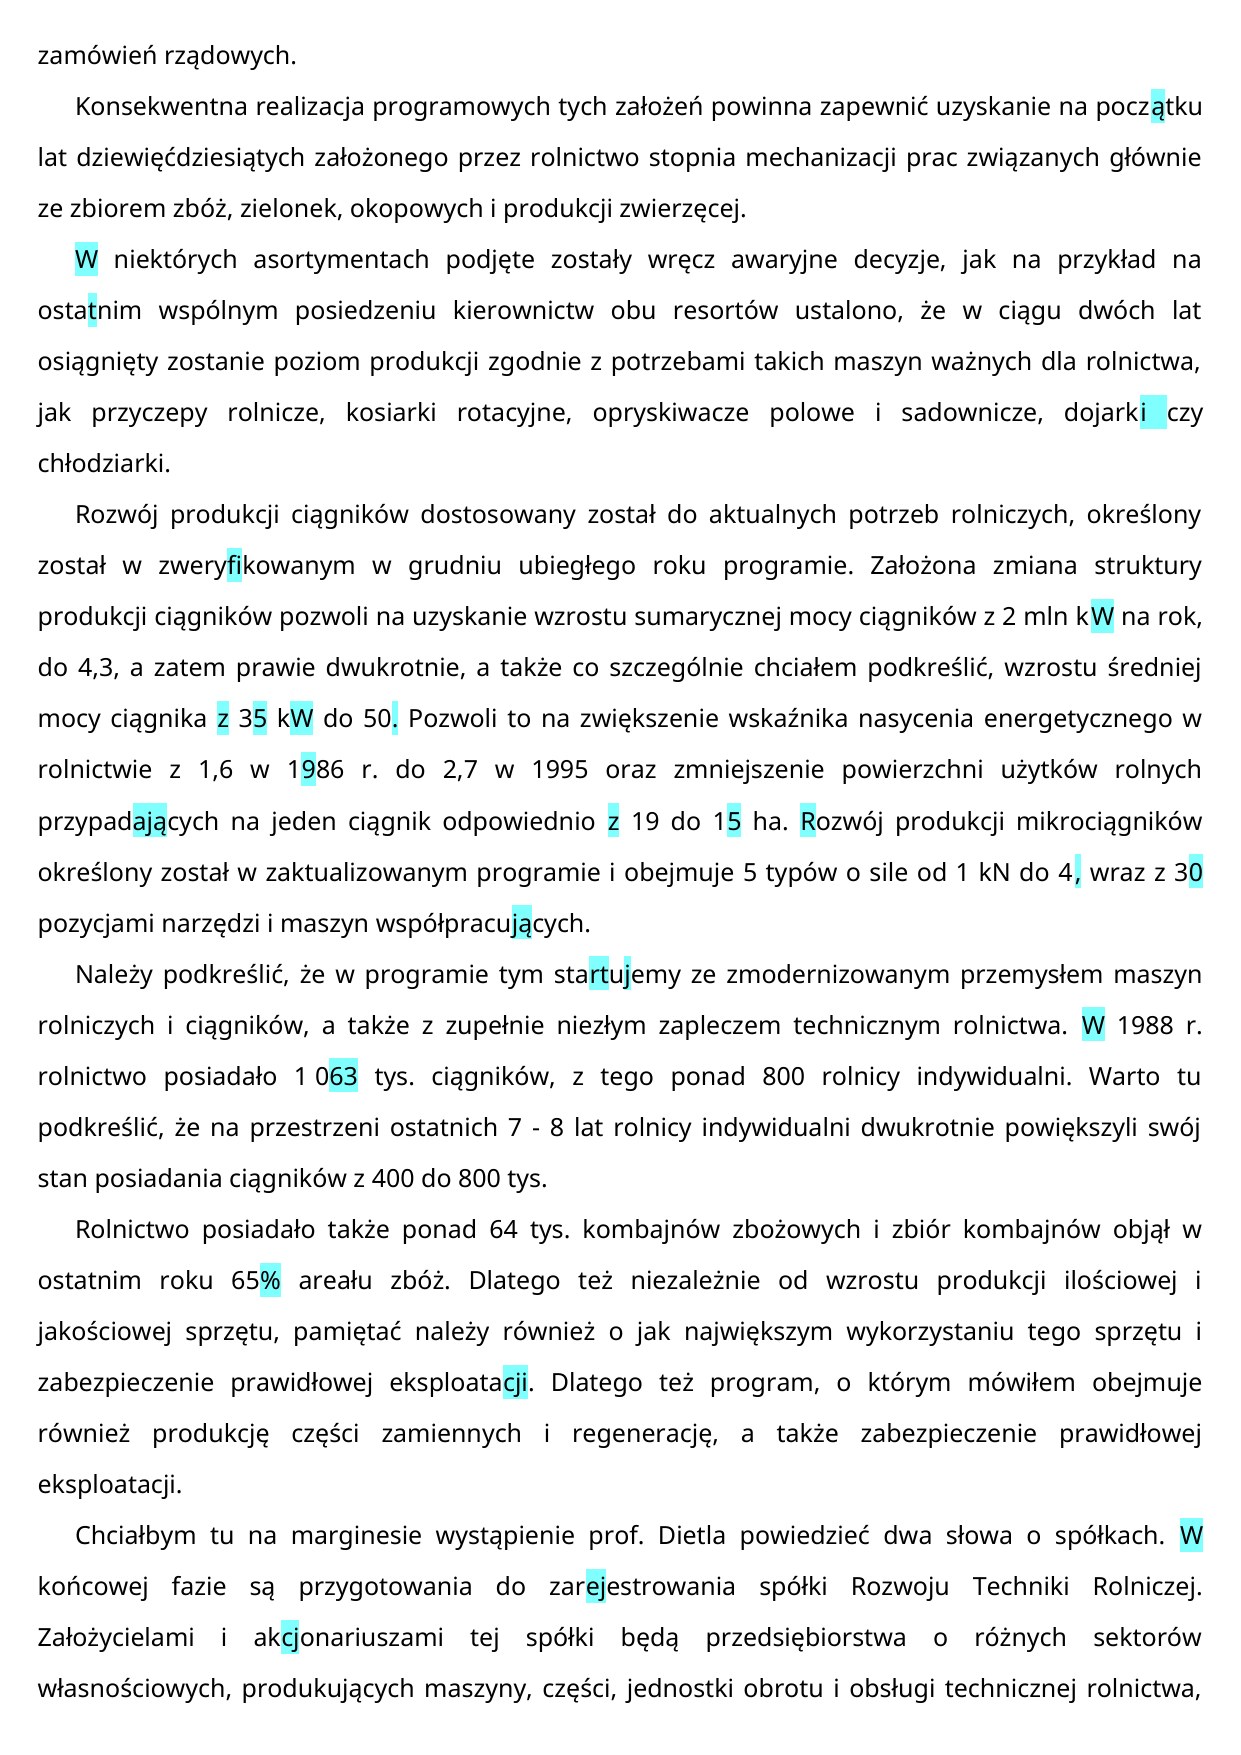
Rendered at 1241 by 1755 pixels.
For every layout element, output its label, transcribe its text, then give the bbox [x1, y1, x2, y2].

text Chciałbym tu na marginesie wystąpienie prof. Dietla powiedzieć dwa słowa o spółkach. W końcowej fazie są przygotowania do zarejestrowania spółki Rozwoju Techniki Rolniczej. Założycielami i akcjonariuszami tej spółki będą przedsiębiorstwa o różnych sektorów własnościowych, produkujących maszyny, części, jednostki obrotu i obsługi technicznej rolnictwa, [37, 1518, 1203, 1705]
text Należy podkreślić, że w programie tym startujemy ze zmodernizowanym przemysłem maszyn rolniczych i ciągników, a także z zupełnie niezłym zapleczem technicznym rolnictwa. W 1988 r. rolnictwo posiadało 1 063 tys. ciągników, z tego ponad 800 rolnicy indywidualni. Warto tu podkreślić, że na przestrzeni ostatnich 7 - 8 lat rolnicy indywidualni dwukrotnie powiększyli swój stan posiadania ciągników z 400 do 800 tys. [37, 956, 1203, 1194]
text Rolnictwo posiadało także ponad 64 tys. kombajnów zbożowych i zbiór kombajnów objął w ostatnim roku 65% areału zbóż. Dlatego też niezależnie od wzrostu produkcji ilościowej i jakościowej sprzętu, pamiętać należy również o jak największym wykorzystaniu tego sprzętu i zabezpieczenie prawidłowej eksploatacji. Dlatego też program, o którym mówiłem obejmuje również produkcję części zamiennych i regenerację, a także zabezpieczenie prawidłowej eksploatacji. [37, 1211, 1203, 1501]
text Rozwój produkcji ciągników dostosowany został do aktualnych potrzeb rolniczych, określony został w zweryfikowanym w grudniu ubiegłego roku programie. Założona zmiana struktury produkcji ciągników pozwoli na uzyskanie wzrostu sumarycznej mocy ciągników z 2 mln kW na rok, do 4,3, a zatem prawie dwukrotnie, a także co szczególnie chciałem podkreślić, wzrostu średniej mocy ciągnika z 35 kW do 50. Pozwoli to na zwiększenie wskaźnika nasycenia energetycznego w rolnictwie z 1,6 w 1986 r. do 2,7 w 1995 oraz zmniejszenie powierzchni użytków rolnych przypadających na jeden ciągnik odpowiednio z 19 do 15 ha. Rozwój produkcji mikrociągników określony został w zaktualizowanym programie i obejmuje 5 typów o sile od 1 kN do 4, wraz z 30 pozycjami narzędzi i maszyn współpracujących. [37, 497, 1203, 939]
text Konsekwentna realizacja programowych tych założeń powinna zapewnić uzyskanie na początku lat dziewięćdziesiątych założonego przez rolnictwo stopnia mechanizacji prac związanych głównie ze zbiorem zbóż, zielonek, okopowych i produkcji zwierzęcej. [37, 88, 1203, 225]
text W niektórych asortymentach podjęte zostały wręcz awaryjne decyzje, jak na przykład na ostatnim wspólnym posiedzeniu kierownictw obu resortów ustalono, że w ciągu dwóch lat osiągnięty zostanie poziom produkcji zgodnie z potrzebami takich maszyn ważnych dla rolnictwa, jak przyczepy rolnicze, kosiarki rotacyjne, opryskiwacze polowe i sadownicze, dojarki czy chłodziarki. [37, 242, 1203, 480]
text zamówień rządowych. [37, 37, 1203, 72]
